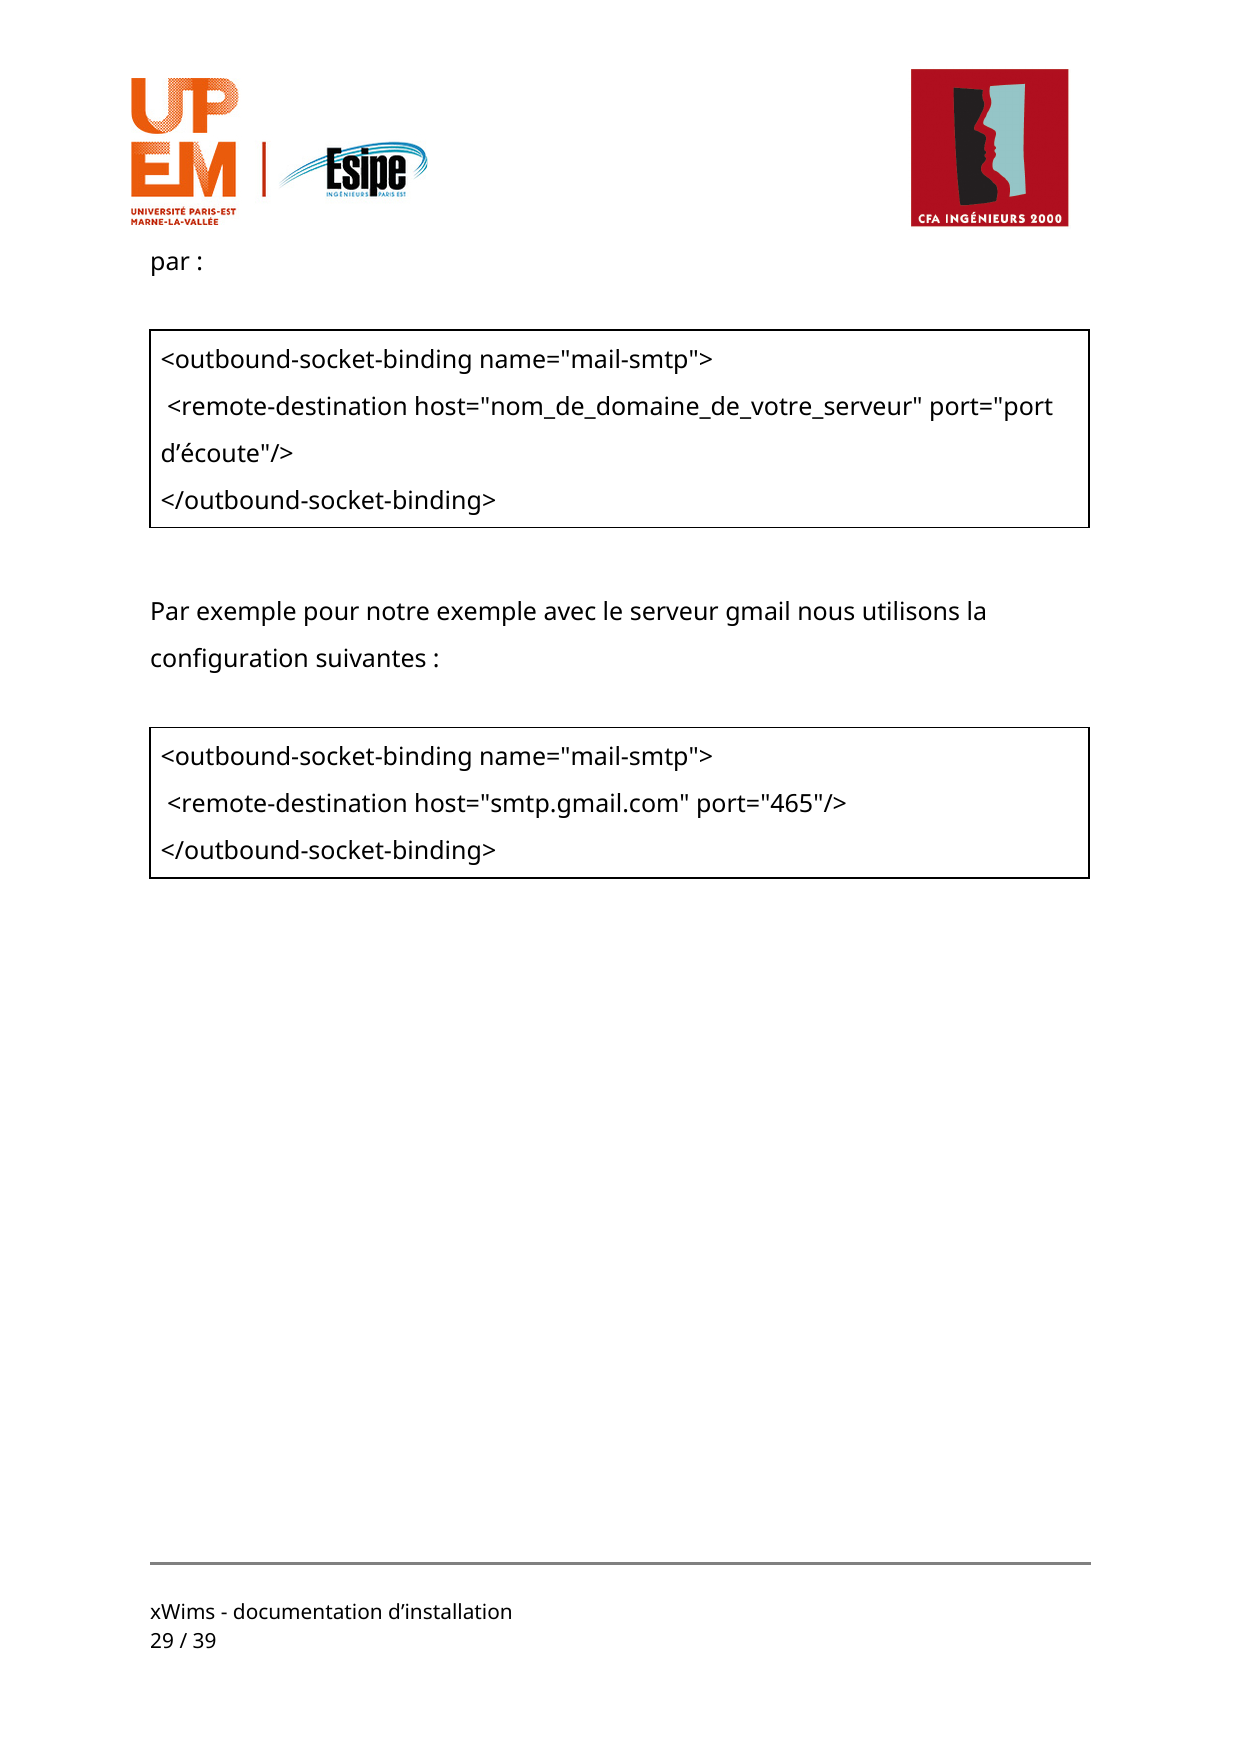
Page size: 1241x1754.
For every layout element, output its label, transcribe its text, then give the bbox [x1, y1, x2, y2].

table_header <outbound-socket-binding name="mail-smtp"> <remote-destination host="nom_de_domaine_de_votre_serveur" port="port d’écoute"/> </outbound-socket-binding> [151, 331, 1088, 527]
picture [907, 66, 1072, 230]
text Par exemple pour notre exemple avec le serveur gmail nous utilisons la configuration suivantes : [150, 594, 1091, 675]
table_header <outbound-socket-binding name="mail-smtp"> <remote-destination host="smtp.gmail.com" port="465"/> </outbound-socket-binding> [151, 728, 1088, 877]
picture [131, 78, 428, 225]
text par : [150, 150, 1091, 277]
